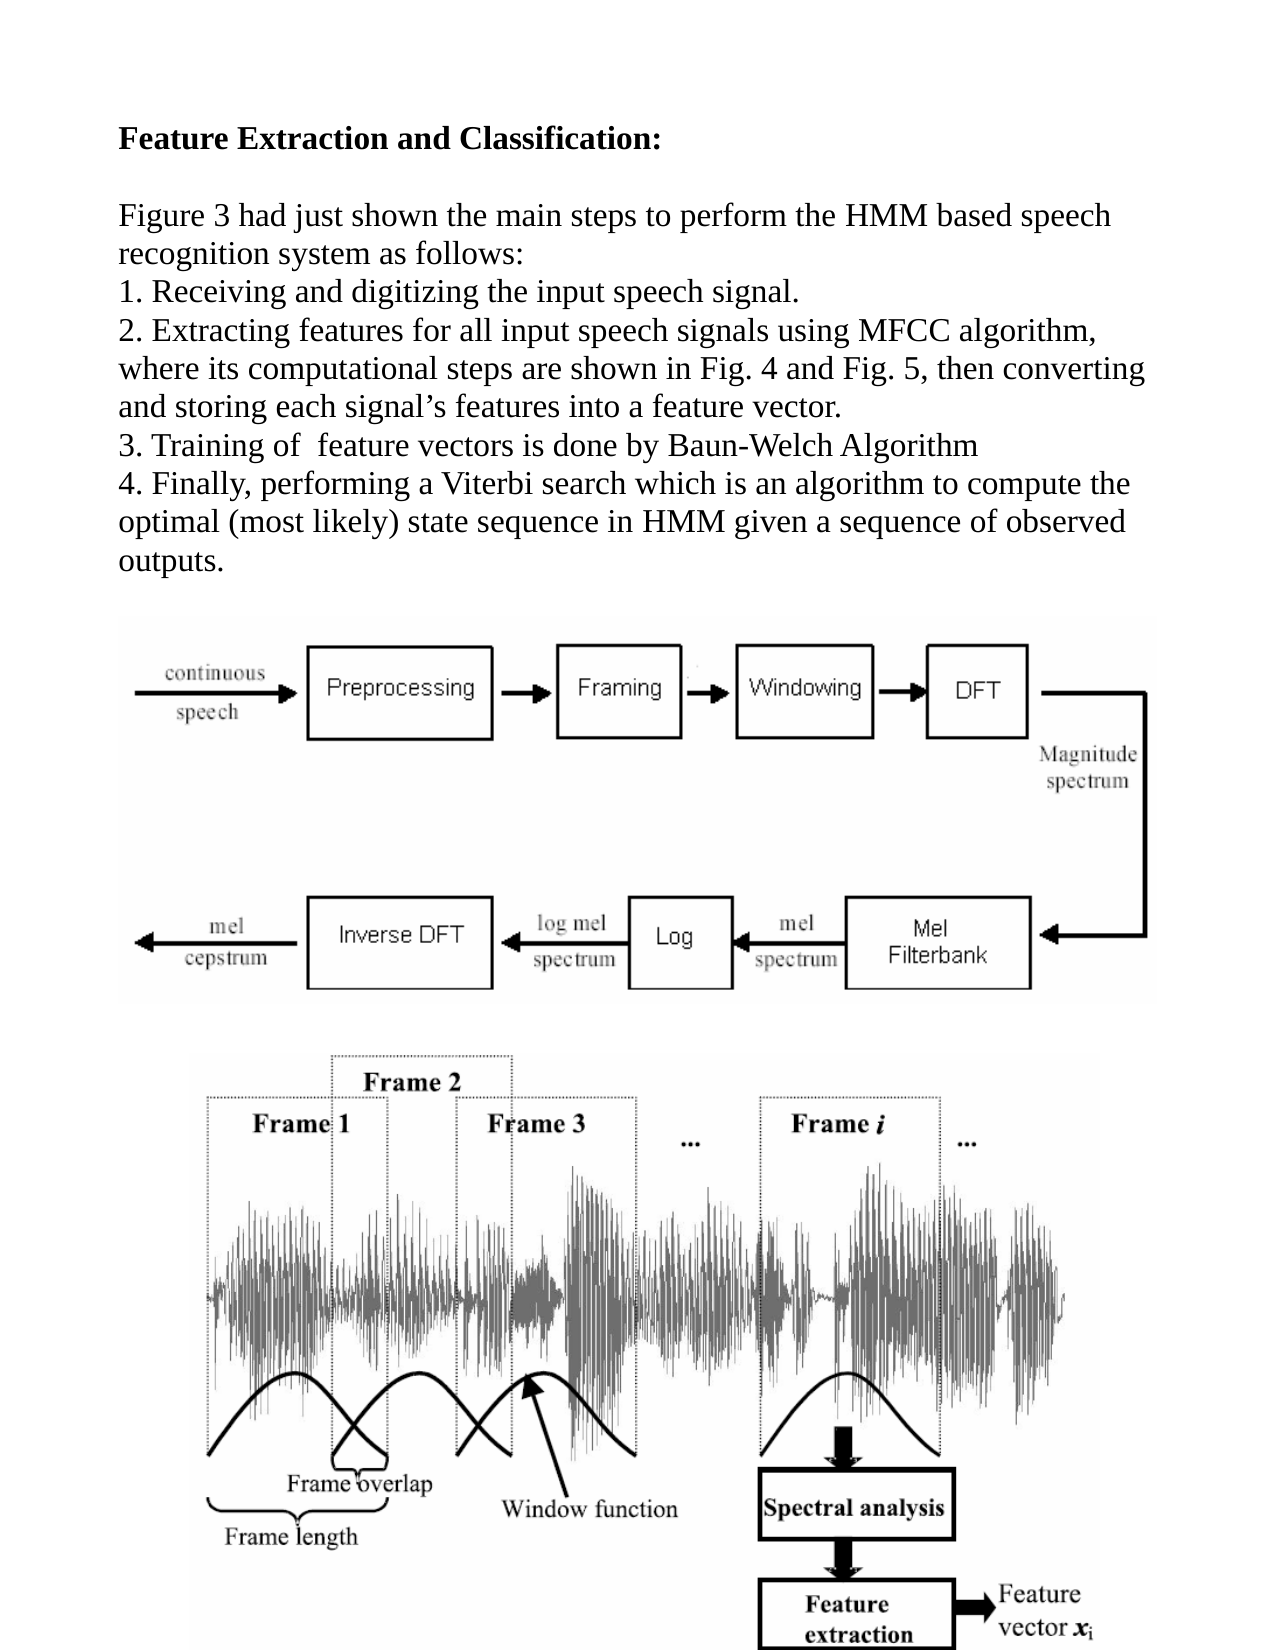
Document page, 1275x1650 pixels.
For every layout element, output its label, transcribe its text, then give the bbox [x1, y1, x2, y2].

text 2. Extracting features for all input speech signals using MFCC algorithm, where its computational steps are shown in Fig. 4 and Fig. 5, then converting and storing each signal’s features into a feature vector. [118, 310, 1157, 425]
text Feature Extraction and Classification: [118, 118, 1157, 156]
picture [118, 616, 1157, 1004]
text Figure 3 had just shown the main steps to perform the HMM based speech recognition system as follows: [118, 195, 1157, 271]
text 3. Training of feature vectors is done by Baun-Welch Algorithm [118, 425, 1157, 463]
picture [188, 1053, 1100, 1650]
text 1. Receiving and digitizing the input speech signal. [118, 271, 1157, 310]
text 4. Finally, performing a Viterbi search which is an algorithm to compute the optimal (most likely) state sequence in HMM given a sequence of observed outputs. [118, 463, 1157, 578]
